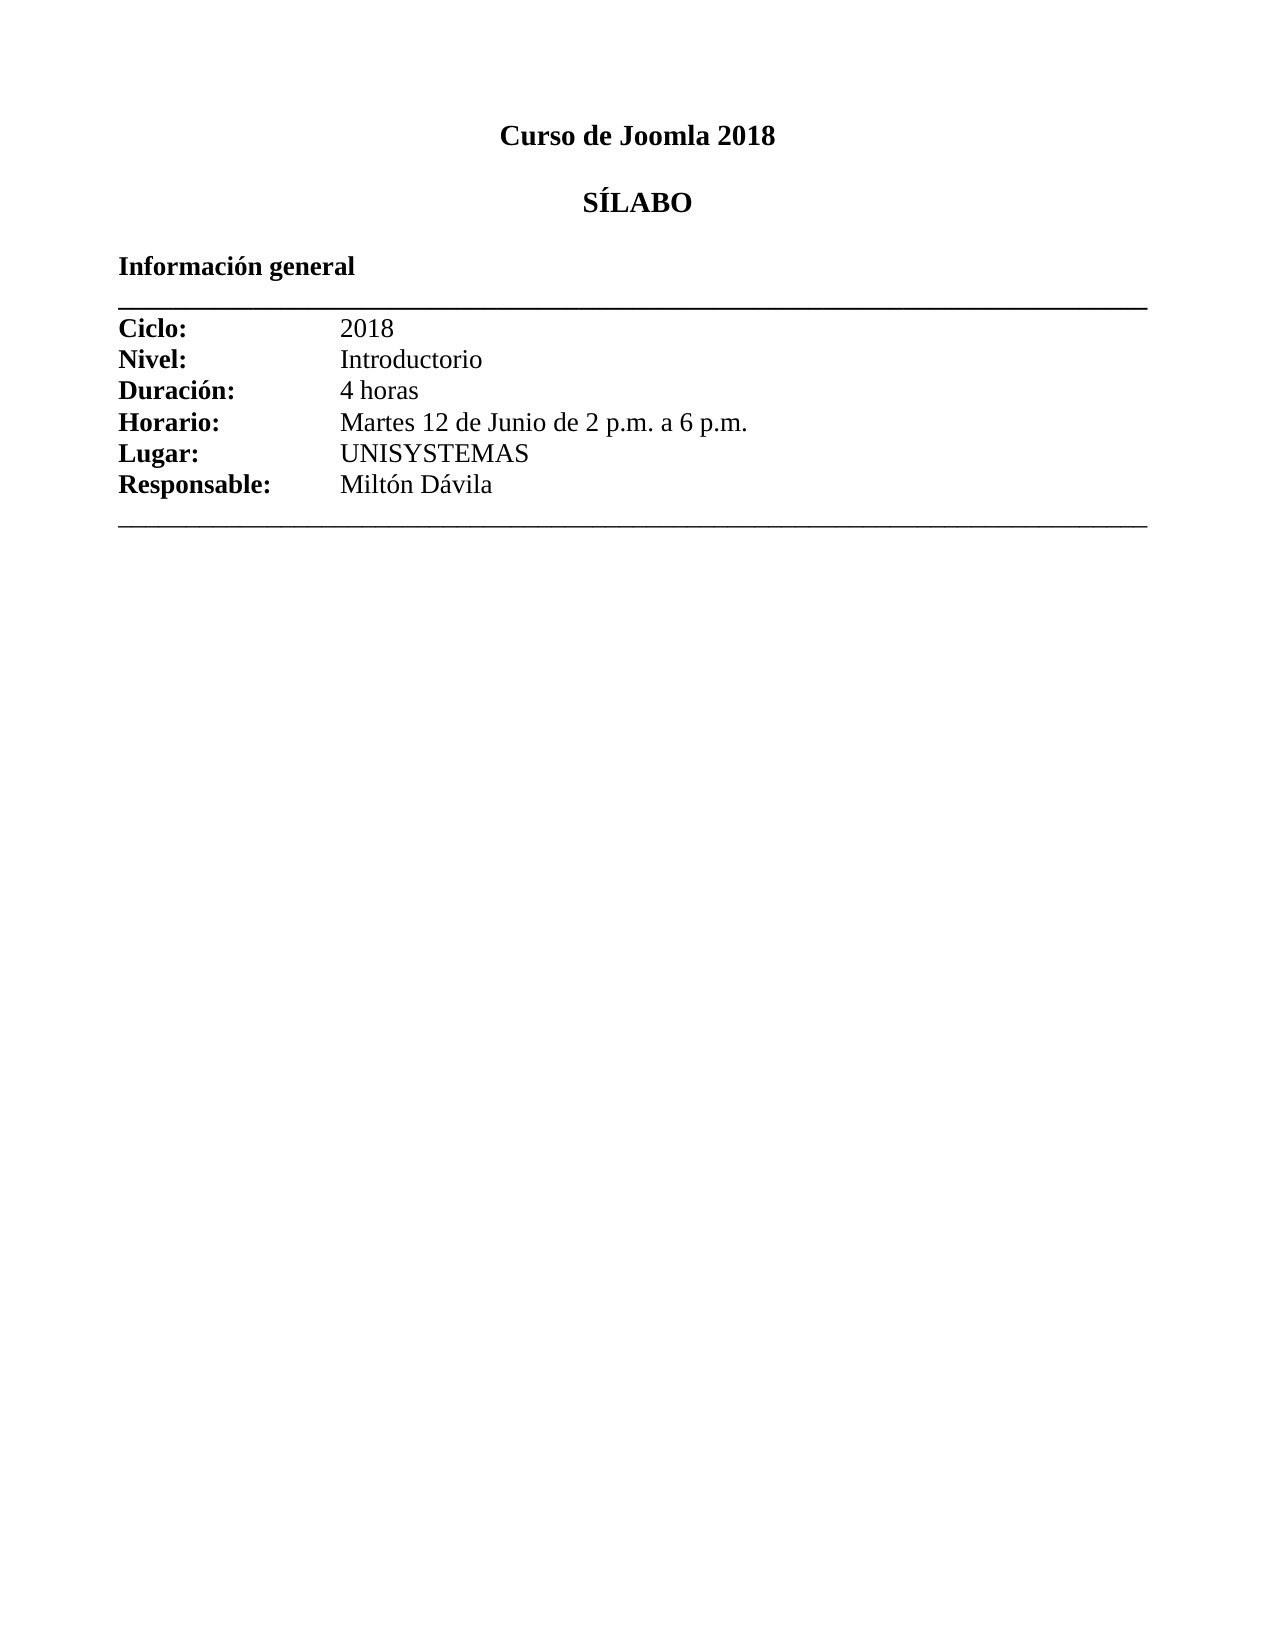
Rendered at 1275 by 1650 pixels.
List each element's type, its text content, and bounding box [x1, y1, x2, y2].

text Nivel: Introductorio [118, 343, 1157, 374]
text Duración: 4 horas [118, 374, 1157, 406]
text Horario: Martes 12 de Junio de 2 p.m. a 6 p.m. [118, 406, 1157, 437]
text ____________________________________________________________________________ [118, 499, 1157, 530]
text ____________________________________________________________________________ [118, 281, 1157, 312]
text Responsable: Miltón Dávila [118, 468, 1157, 499]
text Curso de Joomla 2018 [118, 118, 1157, 152]
text Lugar: UNISYSTEMAS [118, 437, 1157, 468]
text SÍLABO [118, 185, 1157, 219]
text Ciclo: 2018 [118, 312, 1157, 343]
text Información general [118, 250, 1157, 281]
